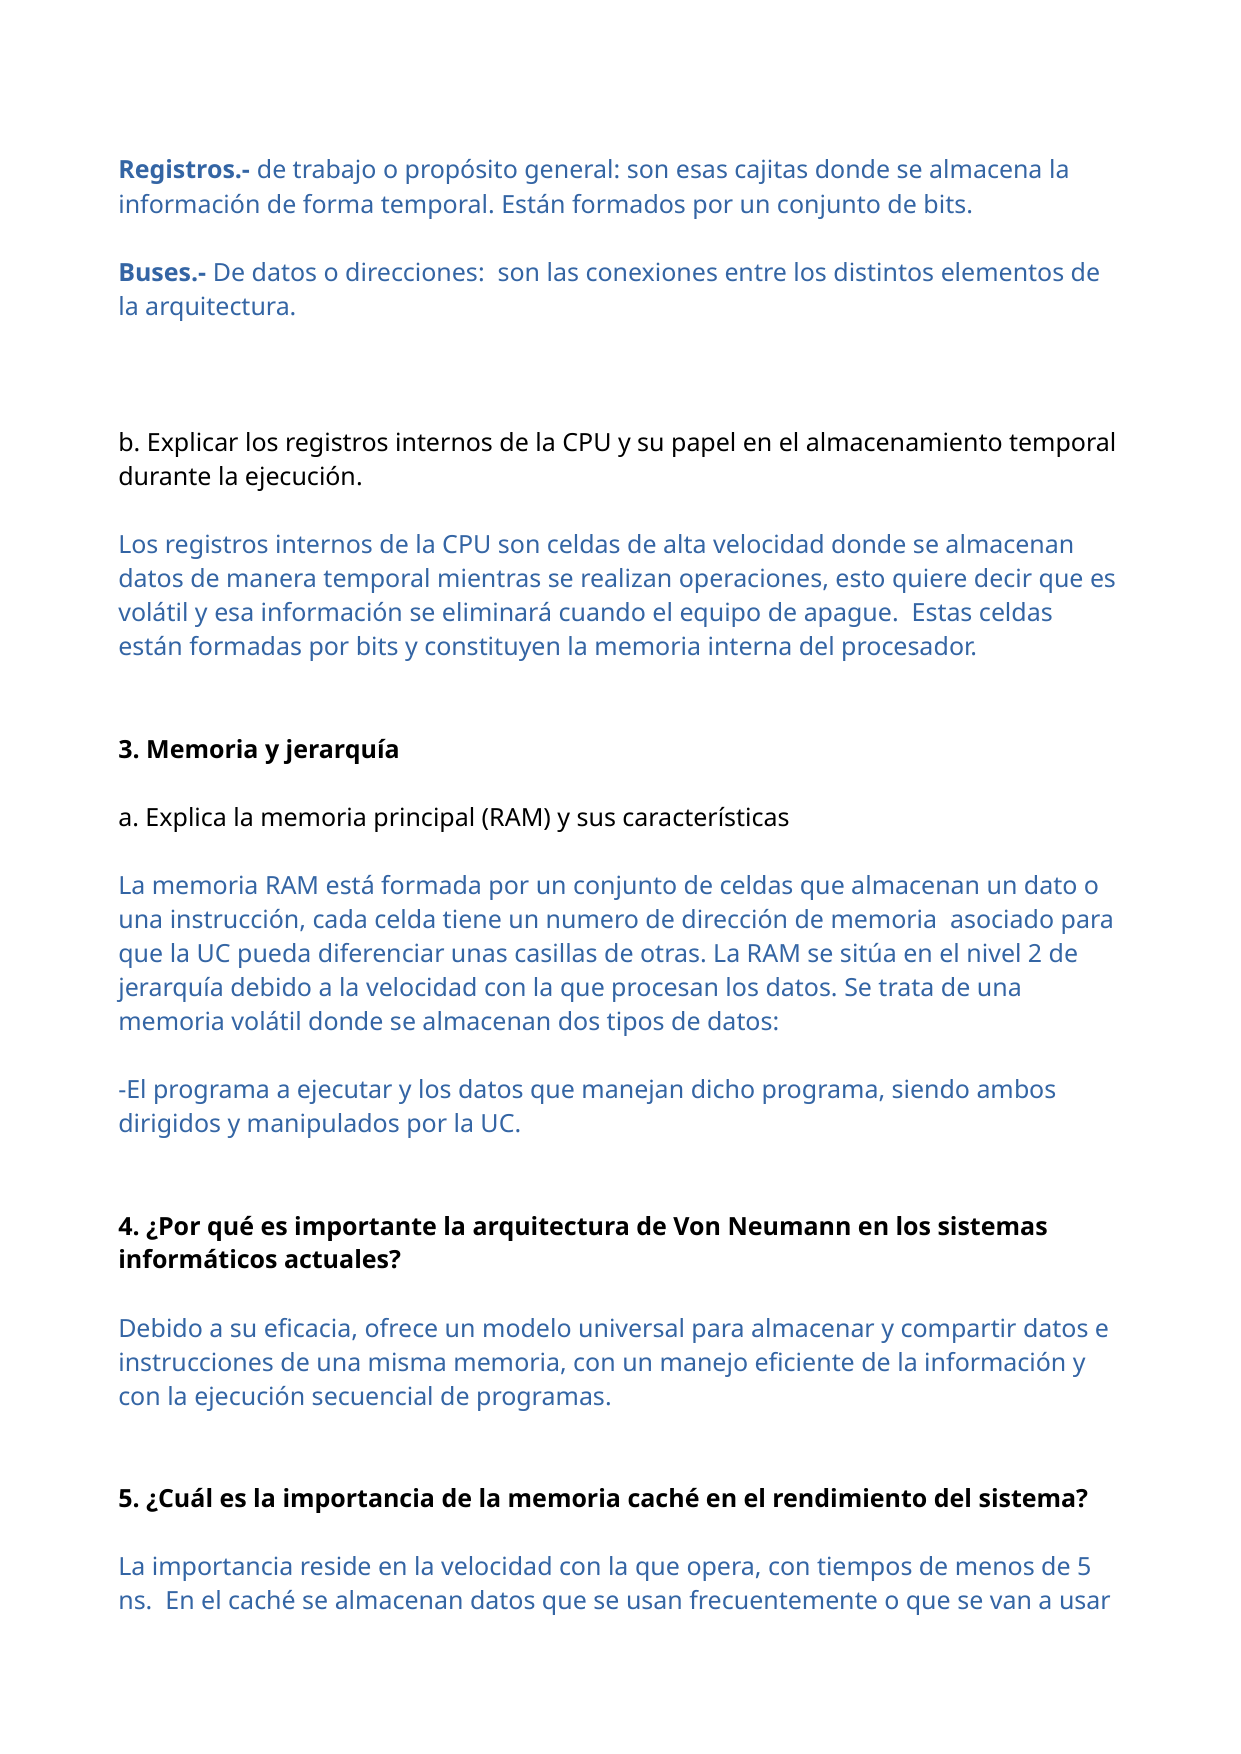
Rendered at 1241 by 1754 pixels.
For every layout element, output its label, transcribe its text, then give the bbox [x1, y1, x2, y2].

text La importancia reside en la velocidad con la que opera, con tiempos de menos de 5 ns. En el caché se almacenan datos que se usan frecuentemente o que se van a usar [118, 1549, 1122, 1617]
text 4. ¿Por qué es importante la arquitectura de Von Neumann en los sistemas informáticos actuales? [118, 1140, 1122, 1276]
text Buses.- De datos o direcciones: son las conexiones entre los distintos elementos de la arquitectura. [118, 220, 1122, 322]
text 3. Memoria y jerarquía a. Explica la memoria principal (RAM) y sus características [118, 731, 1122, 833]
text Debido a su eficacia, ofrece un modelo universal para almacenar y compartir datos e instrucciones de una misma memoria, con un manejo eficiente de la información y con la ejecución secuencial de programas. 5. ¿Cuál es la importancia de la memoria caché en el rendimiento del sistema? [118, 1276, 1122, 1515]
text b. Explicar los registros internos de la CPU y su papel en el almacenamiento temporal durante la ejecución. Los registros internos de la CPU son celdas de alta velocidad donde se almacenan datos de manera temporal mientras se realizan operaciones, esto quiere decir que es volátil y esa información se eliminará cuando el equipo de apague. Estas celdas están formadas por bits y constituyen la memoria interna del procesador. [118, 425, 1122, 663]
text Registros.- de trabajo o propósito general: son esas cajitas donde se almacena la información de forma temporal. Están formados por un conjunto de bits. [118, 152, 1122, 220]
text La memoria RAM está formada por un conjunto de celdas que almacenan un dato o una instrucción, cada celda tiene un numero de dirección de memoria asociado para que la UC pueda diferenciar unas casillas de otras. La RAM se sitúa en el nivel 2 de jerarquía debido a la velocidad con la que procesan los datos. Se trata de una memoria volátil donde se almacenan dos tipos de datos: -El programa a ejecutar y los datos que manejan dicho programa, siendo ambos dirigidos y manipulados por la UC. [118, 833, 1122, 1140]
